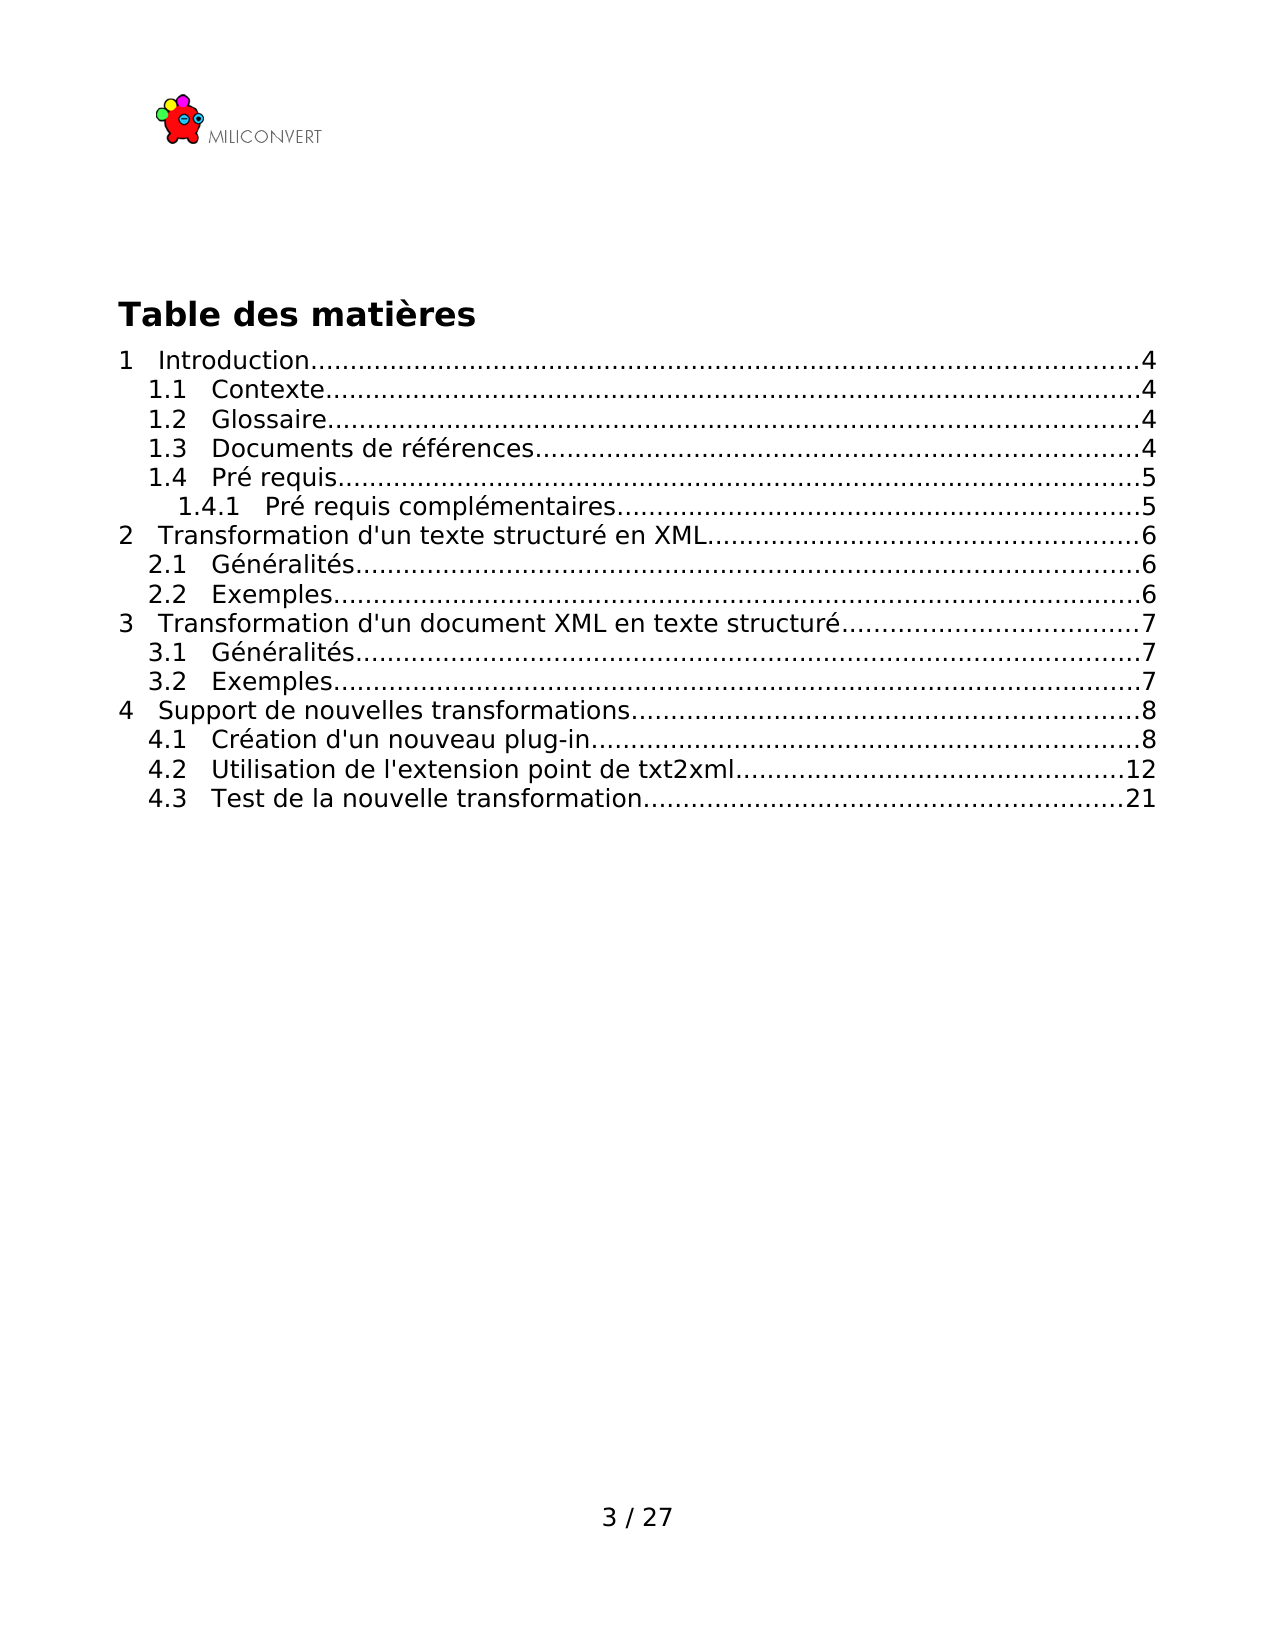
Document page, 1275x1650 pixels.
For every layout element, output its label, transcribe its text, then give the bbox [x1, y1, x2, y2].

text 4.1 Création d'un nouveau plug-in 8 [148, 726, 1157, 755]
text 2.2 Exemples 6 [148, 580, 1157, 609]
text 3 Transformation d'un document XML en texte structuré 7 [118, 609, 1157, 638]
subtitle Table des matières [118, 295, 1157, 334]
text 4.2 Utilisation de l'extension point de txt2xml 12 [148, 755, 1157, 784]
text 1 Introduction 4 [118, 346, 1157, 376]
text 3.1 Généralités 7 [148, 638, 1157, 667]
text 1.1 Contexte 4 [148, 376, 1157, 405]
text 4.3 Test de la nouvelle transformation 21 [148, 784, 1157, 813]
text 2 Transformation d'un texte structuré en XML 6 [118, 521, 1157, 551]
text 3.2 Exemples 7 [148, 667, 1157, 696]
text 1.2 Glossaire 4 [148, 405, 1157, 434]
picture [132, 69, 354, 176]
text 1.3 Documents de références 4 [148, 434, 1157, 463]
text 4 Support de nouvelles transformations 8 [118, 696, 1157, 726]
text 2.1 Généralités 6 [148, 551, 1157, 580]
text 1.4 Pré requis 5 [148, 463, 1157, 492]
text 1.4.1 Pré requis complémentaires 5 [177, 492, 1157, 521]
